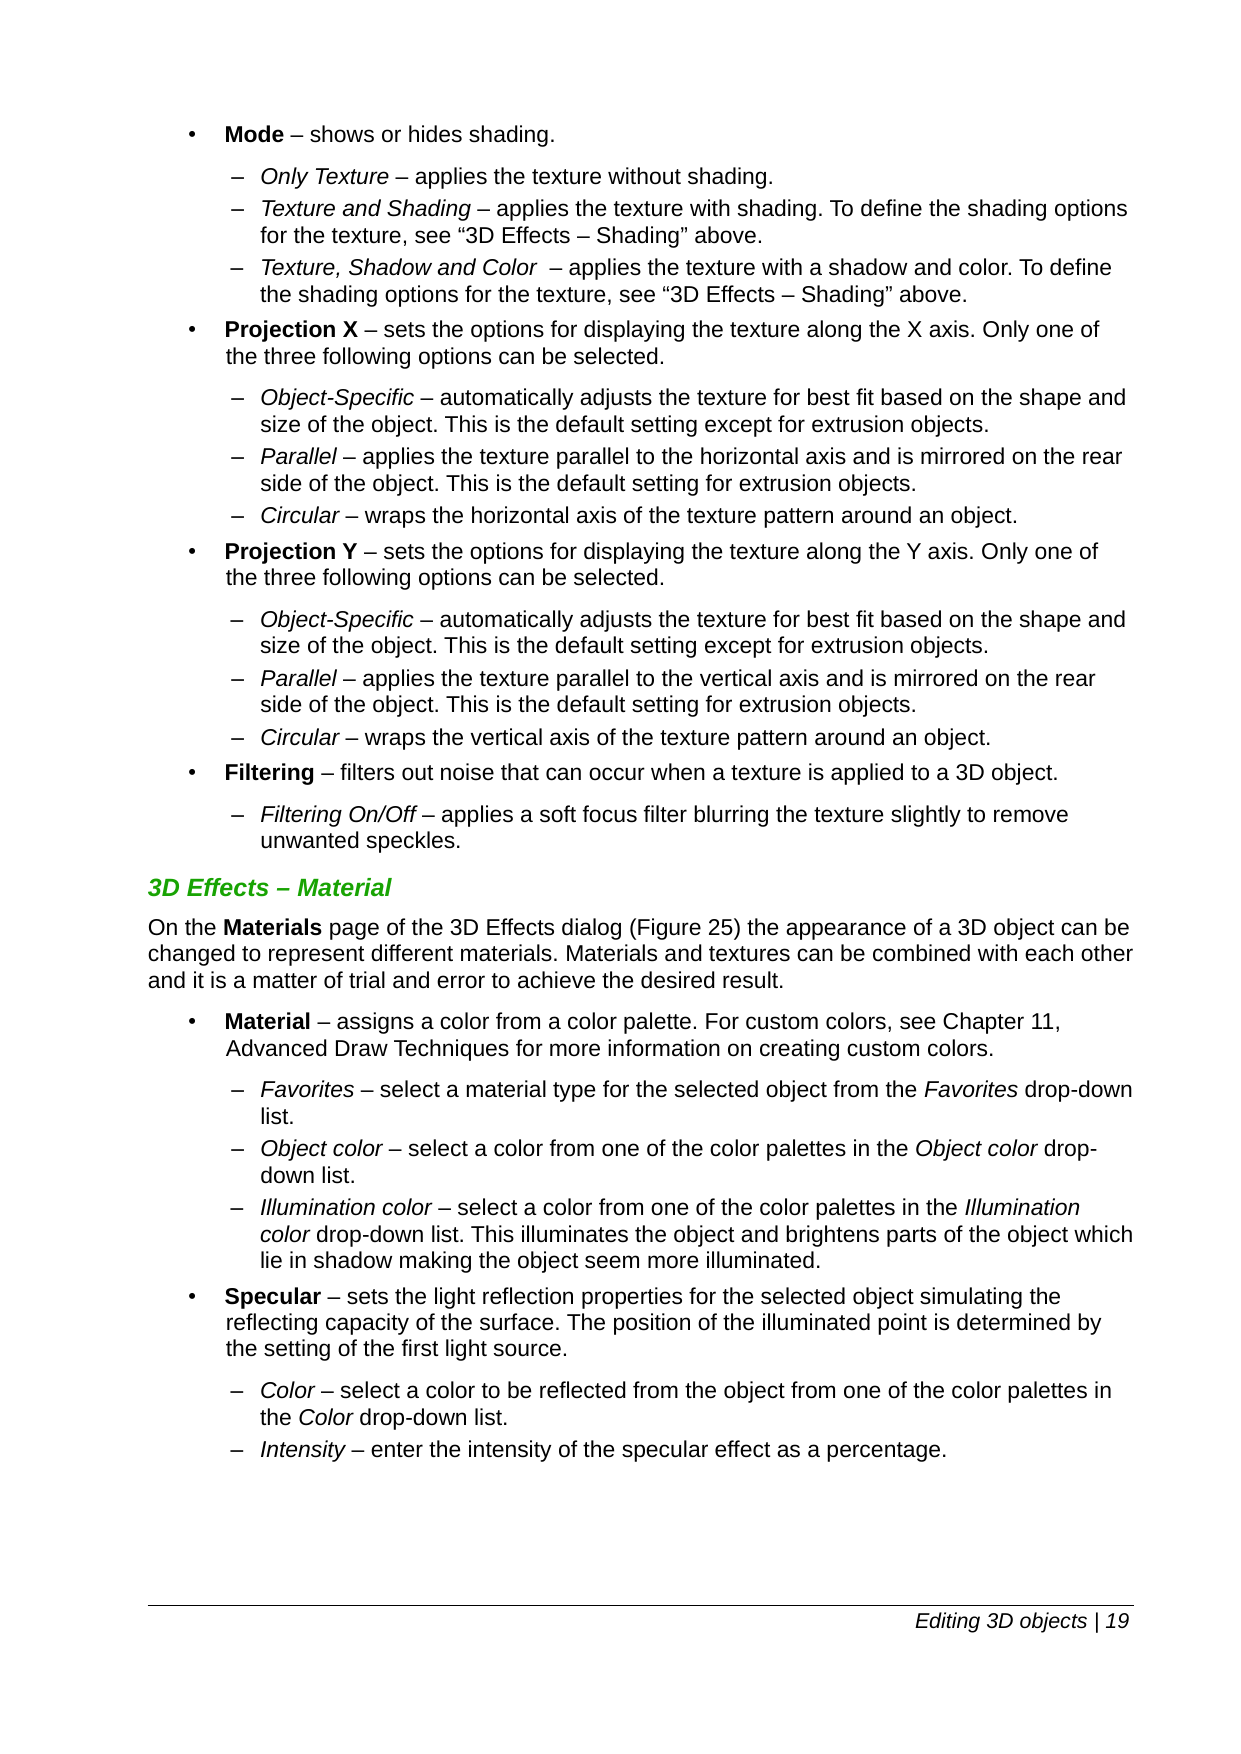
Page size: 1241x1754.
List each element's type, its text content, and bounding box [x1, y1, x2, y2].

list Parallel – applies the texture parallel to the horizontal axis and is mirrored on the rear side of the object. This is the default setting for extrusion objects. [231, 443, 1134, 496]
list Object color – select a color from one of the color palettes in the Object color drop-down list. [231, 1135, 1134, 1188]
list Circular – wraps the horizontal axis of the texture pattern around an object. [231, 502, 1134, 529]
list Illumination color – select a color from one of the color palettes in the Illumination color drop-down list. This illuminates the object and brightens parts of the object which lie in shadow making the object seem more illuminated. [230, 1194, 1134, 1273]
list Circular – wraps the vertical axis of the texture pattern around an object. [231, 724, 1134, 750]
list Parallel – applies the texture parallel to the vertical axis and is mirrored on the rear side of the object. This is the default setting for extrusion objects. [231, 665, 1134, 718]
list Texture, Shadow and Color – applies the texture with a shadow and color. To define the shading options for the texture, see “3D Effects – Shading” above. [230, 254, 1134, 307]
list Intensity – enter the intensity of the specular effect as a percentage. [230, 1436, 1134, 1462]
list Object-Specific – automatically adjusts the texture for best fit based on the shape and size of the object. This is the default setting except for extrusion objects. [230, 606, 1134, 659]
list Filtering – filters out noise that can occur when a texture is applied to a 3D object. [185, 756, 1134, 789]
list Only Texture – applies the texture without shading. [231, 163, 1134, 189]
list Material – assigns a color from a color palette. For custom colors, see Chapter 11, Advanced Draw Techniques for more information on creating custom colors. [185, 1005, 1134, 1064]
text On the Materials page of the 3D Effects dialog (Figure 25) the appearance of a 3D object can be changed to represent different materials. Materials and textures can be combined with each other and it is a matter of trial and error to achieve the desired result. [148, 914, 1134, 993]
list Object-Specific – automatically adjusts the texture for best fit based on the shape and size of the object. This is the default setting except for extrusion objects. [231, 384, 1134, 437]
list Mode – shows or hides shading. [185, 118, 1134, 150]
list Favorites – select a material type for the selected object from the Favorites drop-down list. [231, 1076, 1134, 1129]
list Projection X – sets the options for displaying the texture along the X axis. Only one of the three following options can be selected. [185, 313, 1134, 372]
list Filtering On/Off – applies a soft focus filter blurring the texture slightly to remove unwanted speckles. [231, 801, 1134, 854]
subtitle 3D Effects – Material [148, 873, 1134, 901]
list Color – select a color to be reflected from the object from one of the color palettes in the Color drop-down list. [230, 1377, 1134, 1430]
list Projection Y – sets the options for displaying the texture along the Y axis. Only one of the three following options can be selected. [185, 535, 1134, 593]
list Specular – sets the light reflection properties for the selected object simulating the reflecting capacity of the surface. The position of the illuminated point is determined by the setting of the first light source. [185, 1280, 1134, 1364]
list Texture and Shading – applies the texture with shading. To define the shading options for the texture, see “3D Effects – Shading” above. [231, 195, 1134, 248]
